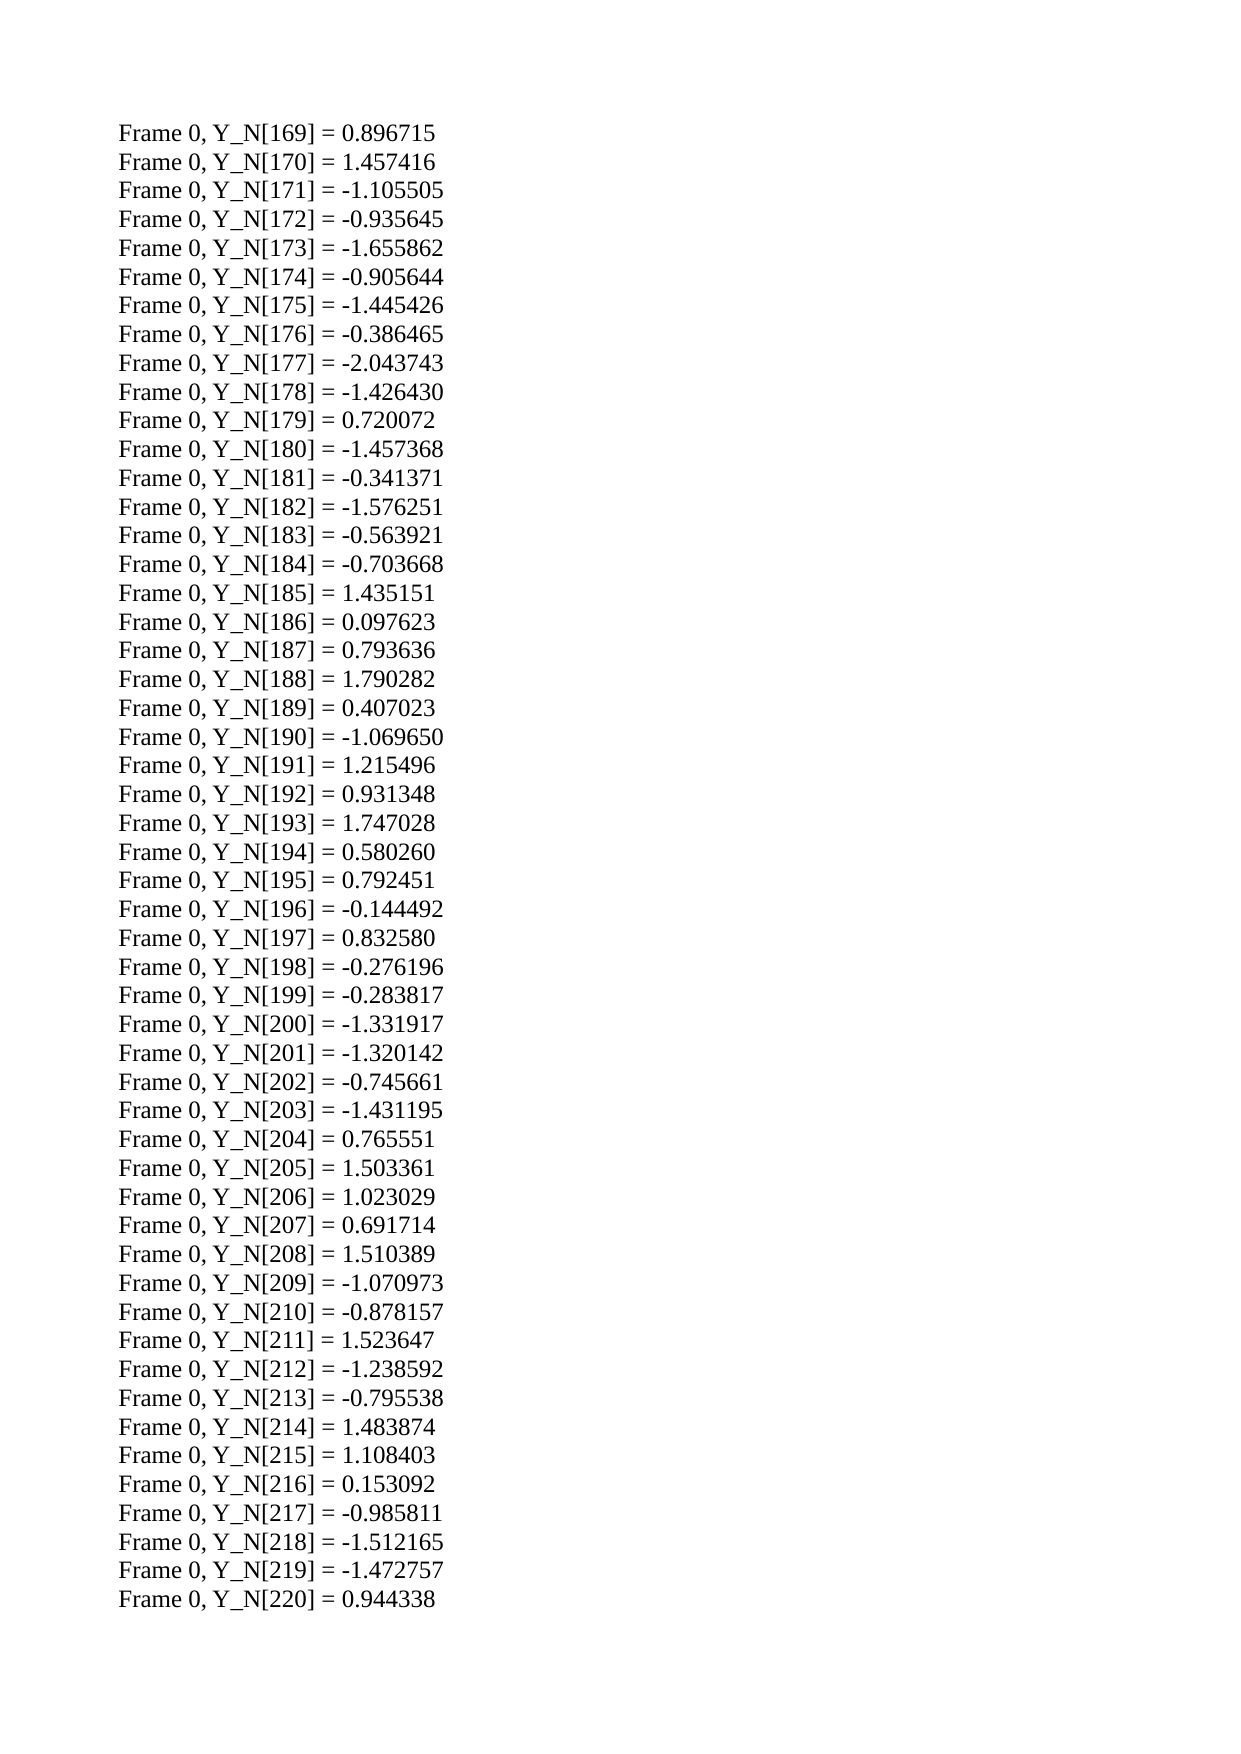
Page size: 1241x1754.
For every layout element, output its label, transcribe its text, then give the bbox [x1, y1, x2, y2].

text Frame 0, Y_N[201] = -1.320142 [118, 1038, 1122, 1067]
text Frame 0, Y_N[194] = 0.580260 [118, 837, 1122, 866]
text Frame 0, Y_N[199] = -0.283817 [118, 981, 1122, 1009]
text Frame 0, Y_N[217] = -0.985811 [118, 1498, 1122, 1527]
text Frame 0, Y_N[172] = -0.935645 [118, 204, 1122, 233]
text Frame 0, Y_N[184] = -0.703668 [118, 549, 1122, 578]
text Frame 0, Y_N[181] = -0.341371 [118, 463, 1122, 492]
text Frame 0, Y_N[220] = 0.944338 [118, 1584, 1122, 1613]
text Frame 0, Y_N[169] = 0.896715 [118, 118, 1122, 147]
text Frame 0, Y_N[219] = -1.472757 [118, 1556, 1122, 1584]
text Frame 0, Y_N[170] = 1.457416 [118, 147, 1122, 176]
text Frame 0, Y_N[171] = -1.105505 [118, 176, 1122, 204]
text Frame 0, Y_N[206] = 1.023029 [118, 1182, 1122, 1211]
text Frame 0, Y_N[179] = 0.720072 [118, 406, 1122, 434]
text Frame 0, Y_N[196] = -0.144492 [118, 894, 1122, 923]
text Frame 0, Y_N[216] = 0.153092 [118, 1469, 1122, 1498]
text Frame 0, Y_N[214] = 1.483874 [118, 1412, 1122, 1441]
text Frame 0, Y_N[174] = -0.905644 [118, 262, 1122, 291]
text Frame 0, Y_N[190] = -1.069650 [118, 722, 1122, 751]
text Frame 0, Y_N[210] = -0.878157 [118, 1297, 1122, 1326]
text Frame 0, Y_N[182] = -1.576251 [118, 492, 1122, 521]
text Frame 0, Y_N[189] = 0.407023 [118, 693, 1122, 722]
text Frame 0, Y_N[185] = 1.435151 [118, 578, 1122, 607]
text Frame 0, Y_N[193] = 1.747028 [118, 808, 1122, 837]
text Frame 0, Y_N[212] = -1.238592 [118, 1354, 1122, 1383]
text Frame 0, Y_N[208] = 1.510389 [118, 1239, 1122, 1268]
text Frame 0, Y_N[202] = -0.745661 [118, 1067, 1122, 1096]
text Frame 0, Y_N[180] = -1.457368 [118, 434, 1122, 463]
text Frame 0, Y_N[188] = 1.790282 [118, 664, 1122, 693]
text Frame 0, Y_N[177] = -2.043743 [118, 348, 1122, 377]
text Frame 0, Y_N[204] = 0.765551 [118, 1124, 1122, 1153]
text Frame 0, Y_N[195] = 0.792451 [118, 866, 1122, 894]
text Frame 0, Y_N[183] = -0.563921 [118, 521, 1122, 549]
text Frame 0, Y_N[197] = 0.832580 [118, 923, 1122, 952]
text Frame 0, Y_N[186] = 0.097623 [118, 607, 1122, 636]
text Frame 0, Y_N[198] = -0.276196 [118, 952, 1122, 981]
text Frame 0, Y_N[213] = -0.795538 [118, 1383, 1122, 1412]
text Frame 0, Y_N[175] = -1.445426 [118, 291, 1122, 319]
text Frame 0, Y_N[187] = 0.793636 [118, 636, 1122, 664]
text Frame 0, Y_N[207] = 0.691714 [118, 1211, 1122, 1239]
text Frame 0, Y_N[218] = -1.512165 [118, 1527, 1122, 1556]
text Frame 0, Y_N[191] = 1.215496 [118, 751, 1122, 779]
text Frame 0, Y_N[215] = 1.108403 [118, 1441, 1122, 1469]
text Frame 0, Y_N[203] = -1.431195 [118, 1096, 1122, 1124]
text Frame 0, Y_N[178] = -1.426430 [118, 377, 1122, 406]
text Frame 0, Y_N[176] = -0.386465 [118, 319, 1122, 348]
text Frame 0, Y_N[209] = -1.070973 [118, 1268, 1122, 1297]
text Frame 0, Y_N[205] = 1.503361 [118, 1153, 1122, 1182]
text Frame 0, Y_N[173] = -1.655862 [118, 233, 1122, 262]
text Frame 0, Y_N[200] = -1.331917 [118, 1009, 1122, 1038]
text Frame 0, Y_N[211] = 1.523647 [118, 1326, 1122, 1354]
text Frame 0, Y_N[192] = 0.931348 [118, 779, 1122, 808]
